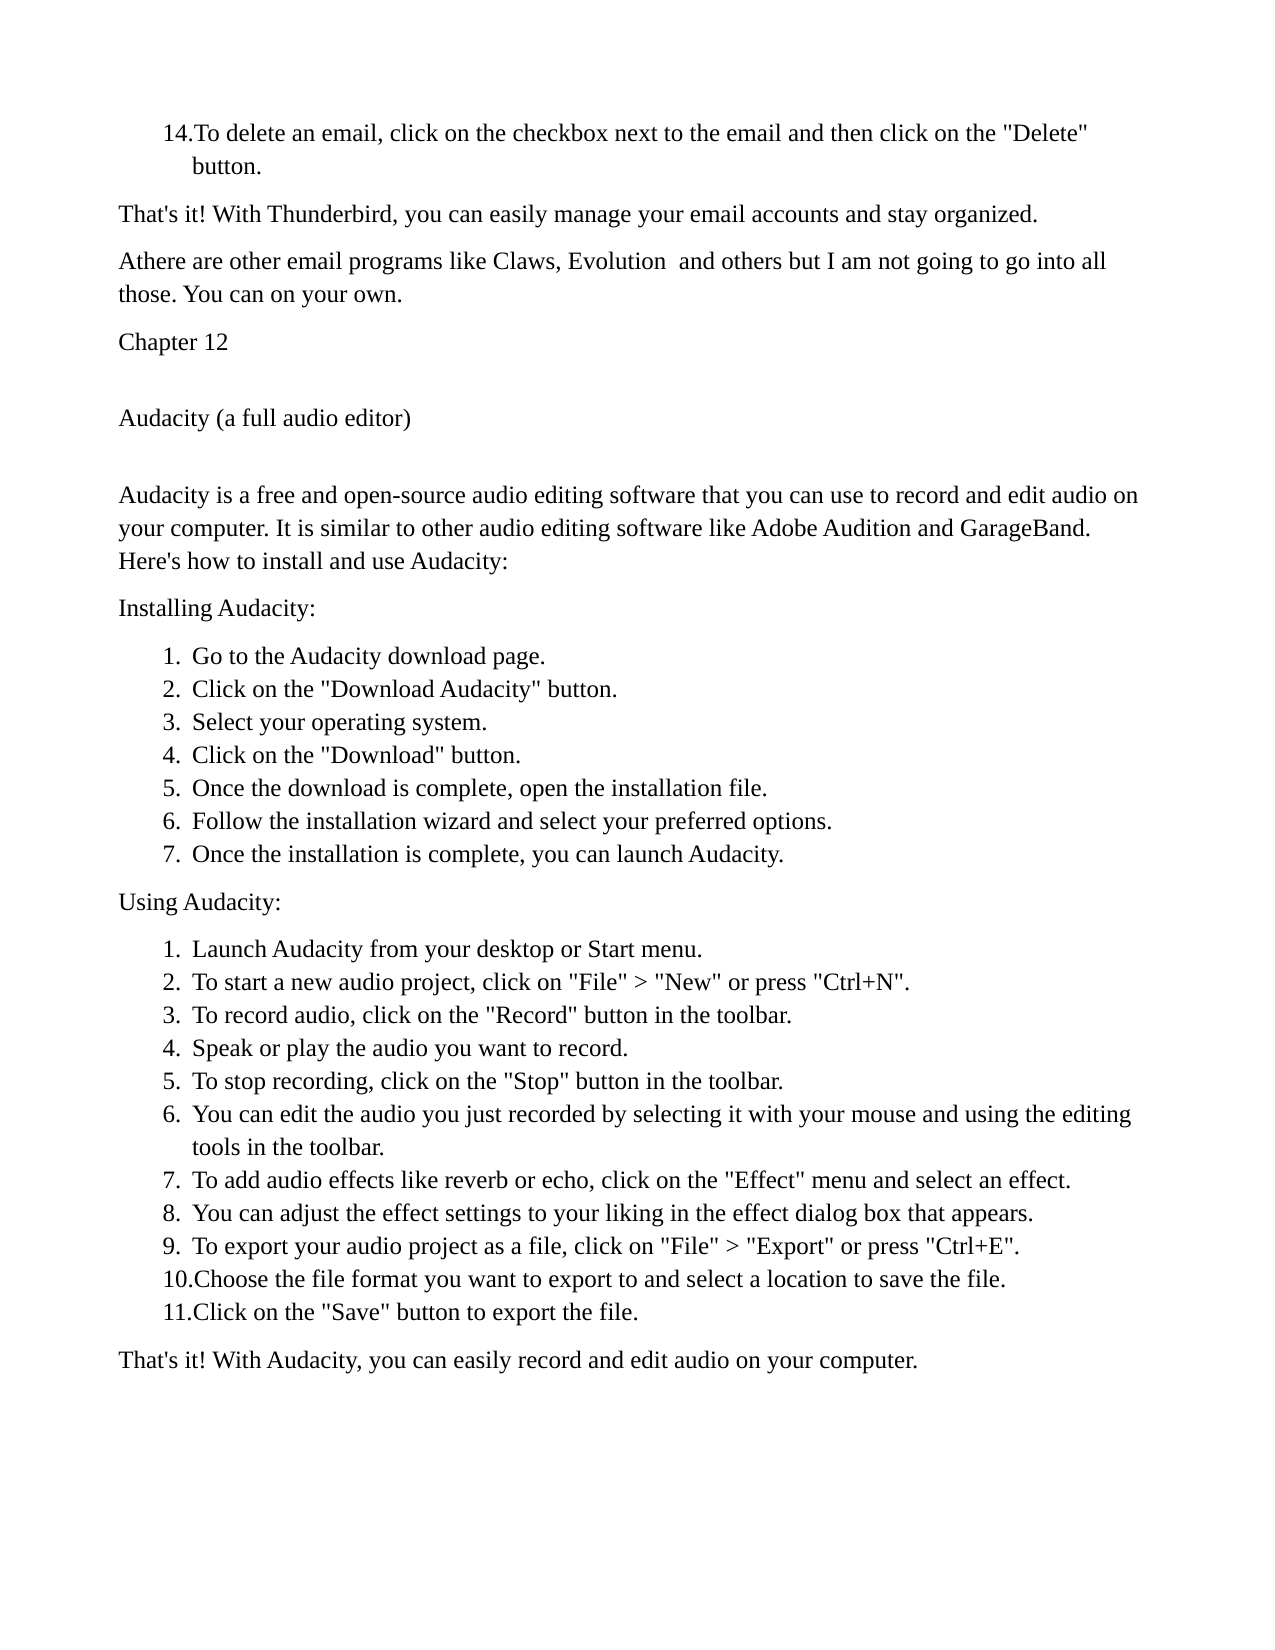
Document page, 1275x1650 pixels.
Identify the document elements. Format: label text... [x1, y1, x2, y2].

text Athere are other email programs like Claws, Evolution and others but I am not going to go into all those. You can on your own. [118, 246, 1157, 308]
list Choose the file format you want to export to and select a location to save the file. [162, 1264, 1157, 1293]
list Select your operating system. [162, 707, 1157, 736]
list Once the download is complete, open the installation file. [162, 773, 1157, 802]
text Installing Audacity: [118, 593, 1157, 622]
list Click on the "Download" button. [162, 740, 1157, 769]
list To export your audio project as a file, click on "File" > "Export" or press "Ctrl+E". [162, 1231, 1157, 1260]
text Using Audacity: [118, 887, 1157, 915]
text Audacity (a full audio editor) [118, 403, 1157, 432]
list Speak or play the audio you want to record. [162, 1033, 1157, 1062]
list To start a new audio project, click on "File" > "New" or press "Ctrl+N". [162, 967, 1157, 996]
list To record audio, click on the "Record" button in the toolbar. [162, 1000, 1157, 1029]
list You can edit the audio you just recorded by selecting it with your mouse and using the editing tools in the toolbar. [162, 1099, 1157, 1161]
text That's it! With Thunderbird, you can easily manage your email accounts and stay organized. [118, 199, 1157, 227]
list Follow the installation wizard and select your preferred options. [162, 806, 1157, 835]
text Audacity is a free and open-source audio editing software that you can use to record and edit audio on your computer. It is similar to other audio editing software like Adobe Audition and GarageBand. Here's how to install and use Audacity: [118, 480, 1157, 574]
list Click on the "Save" button to export the file. [162, 1297, 1157, 1326]
list To delete an email, click on the checkbox next to the email and then click on the "Delete" button. [162, 118, 1157, 180]
list To stop recording, click on the "Stop" button in the toolbar. [162, 1066, 1157, 1095]
text Chapter 12 [118, 327, 1157, 356]
text That's it! With Audacity, you can easily record and edit audio on your computer. [118, 1345, 1157, 1374]
list Launch Audacity from your desktop or Start menu. [162, 934, 1157, 963]
list You can adjust the effect settings to your liking in the effect dialog box that appears. [162, 1198, 1157, 1227]
list Click on the "Download Audacity" button. [162, 674, 1157, 703]
list Go to the Audacity download page. [162, 641, 1157, 670]
list Once the installation is complete, you can launch Audacity. [162, 839, 1157, 868]
list To add audio effects like reverb or echo, click on the "Effect" menu and select an effect. [162, 1165, 1157, 1194]
